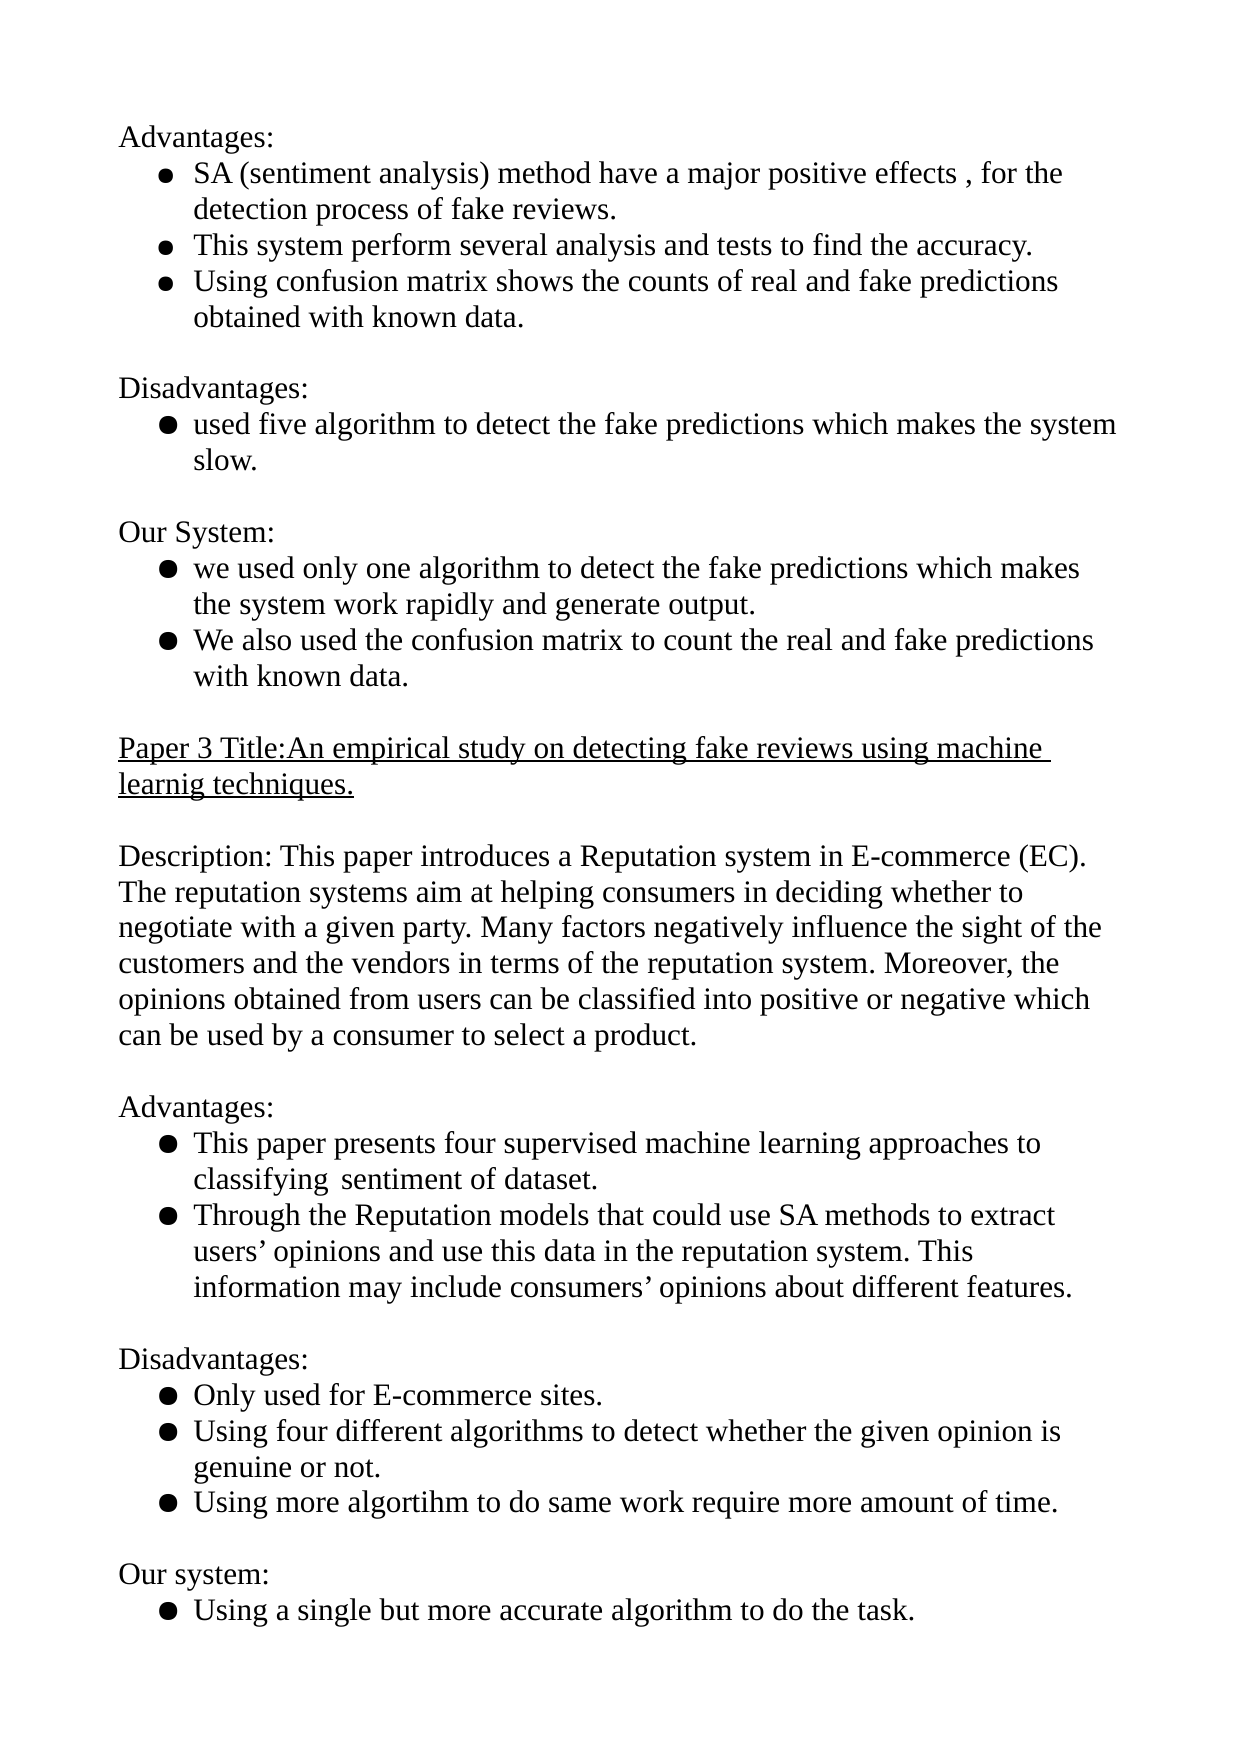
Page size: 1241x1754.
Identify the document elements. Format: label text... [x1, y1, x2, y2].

list This system perform several analysis and tests to find the accuracy. [156, 226, 1122, 262]
text customers and the vendors in terms of the reputation system. Moreover, the opinions obtained from users can be classified into positive or negative which can be used by a consumer to select a product. [118, 945, 1122, 1052]
list Using more algortihm to do same work require more amount of time. [156, 1484, 1122, 1520]
list Using confusion matrix shows the counts of real and fake predictions obtained with known data. [156, 262, 1122, 334]
list Using four different algorithms to detect whether the given opinion is genuine or not. [156, 1412, 1122, 1484]
text Description: This paper introduces a Reputation system in E-commerce (EC). The reputation systems aim at helping consumers in deciding whether to negotiate with a given party. Many factors negatively influence the sight of the [118, 837, 1122, 945]
text Disadvantages: [118, 1340, 1122, 1376]
list Using a single but more accurate algorithm to do the task. [156, 1592, 1122, 1627]
text Paper 3 Title:An empirical study on detecting fake reviews using machine learnig techniques. [118, 729, 1122, 801]
list used five algorithm to detect the fake predictions which makes the system slow. [156, 406, 1122, 477]
text Advantages: [118, 1088, 1122, 1124]
list We also used the confusion matrix to count the real and fake predictions with known data. [156, 621, 1122, 693]
list we used only one algorithm to detect the fake predictions which makes the system work rapidly and generate output. [156, 549, 1122, 621]
text Disadvantages: [118, 370, 1122, 406]
text Advantages: [118, 118, 1122, 154]
list Only used for E-commerce sites. [156, 1376, 1122, 1412]
text Our system: [118, 1556, 1122, 1592]
list Through the Reputation models that could use SA methods to extract users’ opinions and use this data in the reputation system. This information may include consumers’ opinions about different features. [156, 1196, 1122, 1304]
text Our System: [118, 513, 1122, 549]
list This paper presents four supervised machine learning approaches to classifying sentiment of dataset. [156, 1124, 1122, 1196]
list SA (sentiment analysis) method have a major positive effects , for the detection process of fake reviews. [156, 154, 1122, 226]
